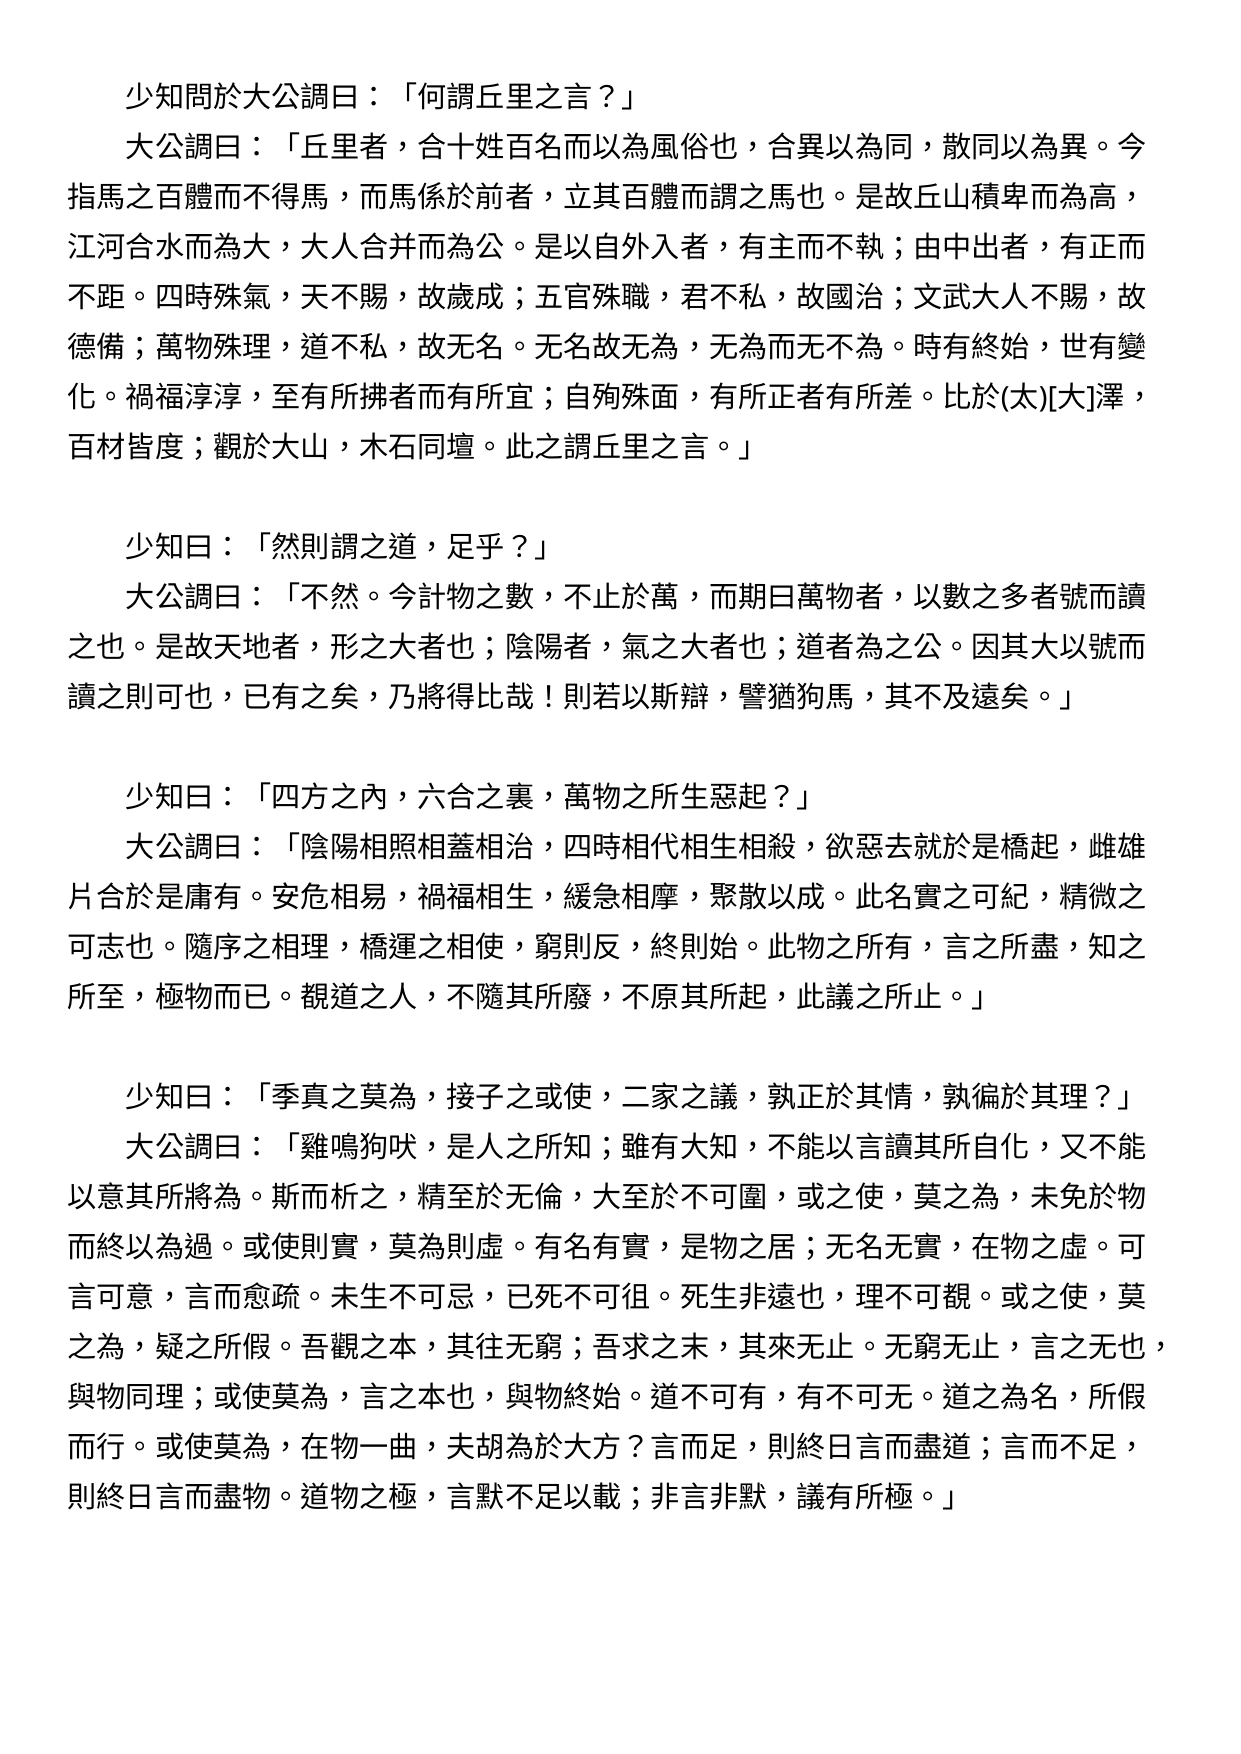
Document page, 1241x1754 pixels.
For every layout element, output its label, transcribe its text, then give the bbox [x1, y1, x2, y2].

text 少知曰：「季真之莫為，接子之或使，二家之議，孰正於其情，孰徧於其理？」 [67, 1067, 1173, 1117]
text 大公調曰：「不然。今計物之數，不止於萬，而期曰萬物者，以數之多者號而讀之也。是故天地者，形之大者也；陰陽者，氣之大者也；道者為之公。因其大以號而讀之則可也，已有之矣，乃將得比哉！則若以斯辯，譬猶狗馬，其不及遠矣。」 [67, 567, 1173, 717]
text 大公調曰：「陰陽相照相蓋相治，四時相代相生相殺，欲惡去就於是橋起，雌雄片合於是庸有。安危相易，禍福相生，緩急相摩，聚散以成。此名實之可紀，精微之可志也。隨序之相理，橋運之相使，窮則反，終則始。此物之所有，言之所盡，知之所至，極物而已。覩道之人，不隨其所廢，不原其所起，此議之所止。」 [67, 817, 1173, 1017]
text 少知曰：「然則謂之道，足乎？」 [67, 517, 1173, 567]
text 少知曰：「四方之內，六合之裏，萬物之所生惡起？」 [67, 767, 1173, 817]
text 大公調曰：「丘里者，合十姓百名而以為風俗也，合異以為同，散同以為異。今指馬之百體而不得馬，而馬係於前者，立其百體而謂之馬也。是故丘山積卑而為高，江河合水而為大，大人合并而為公。是以自外入者，有主而不執；由中出者，有正而不距。四時殊氣，天不賜，故歲成；五官殊職，君不私，故國治；文武大人不賜，故德備；萬物殊理，道不私，故无名。无名故无為，无為而无不為。時有終始，世有變化。禍福淳淳，至有所拂者而有所宜；自殉殊面，有所正者有所差。比於(太)[大]澤，百材皆度；觀於大山，木石同壇。此之謂丘里之言。」 [67, 117, 1173, 467]
text 少知問於大公調曰：「何謂丘里之言？」 [67, 67, 1173, 117]
text 大公調曰：「雞鳴狗吠，是人之所知；雖有大知，不能以言讀其所自化，又不能以意其所將為。斯而析之，精至於无倫，大至於不可圍，或之使，莫之為，未免於物而終以為過。或使則實，莫為則虛。有名有實，是物之居；无名无實，在物之虛。可言可意，言而愈疏。未生不可忌，已死不可徂。死生非遠也，理不可覩。或之使，莫之為，疑之所假。吾觀之本，其往无窮；吾求之末，其來无止。无窮无止，言之无也，與物同理；或使莫為，言之本也，與物終始。道不可有，有不可无。道之為名，所假而行。或使莫為，在物一曲，夫胡為於大方？言而足，則終日言而盡道；言而不足，則終日言而盡物。道物之極，言默不足以載；非言非默，議有所極。」 [67, 1117, 1173, 1517]
